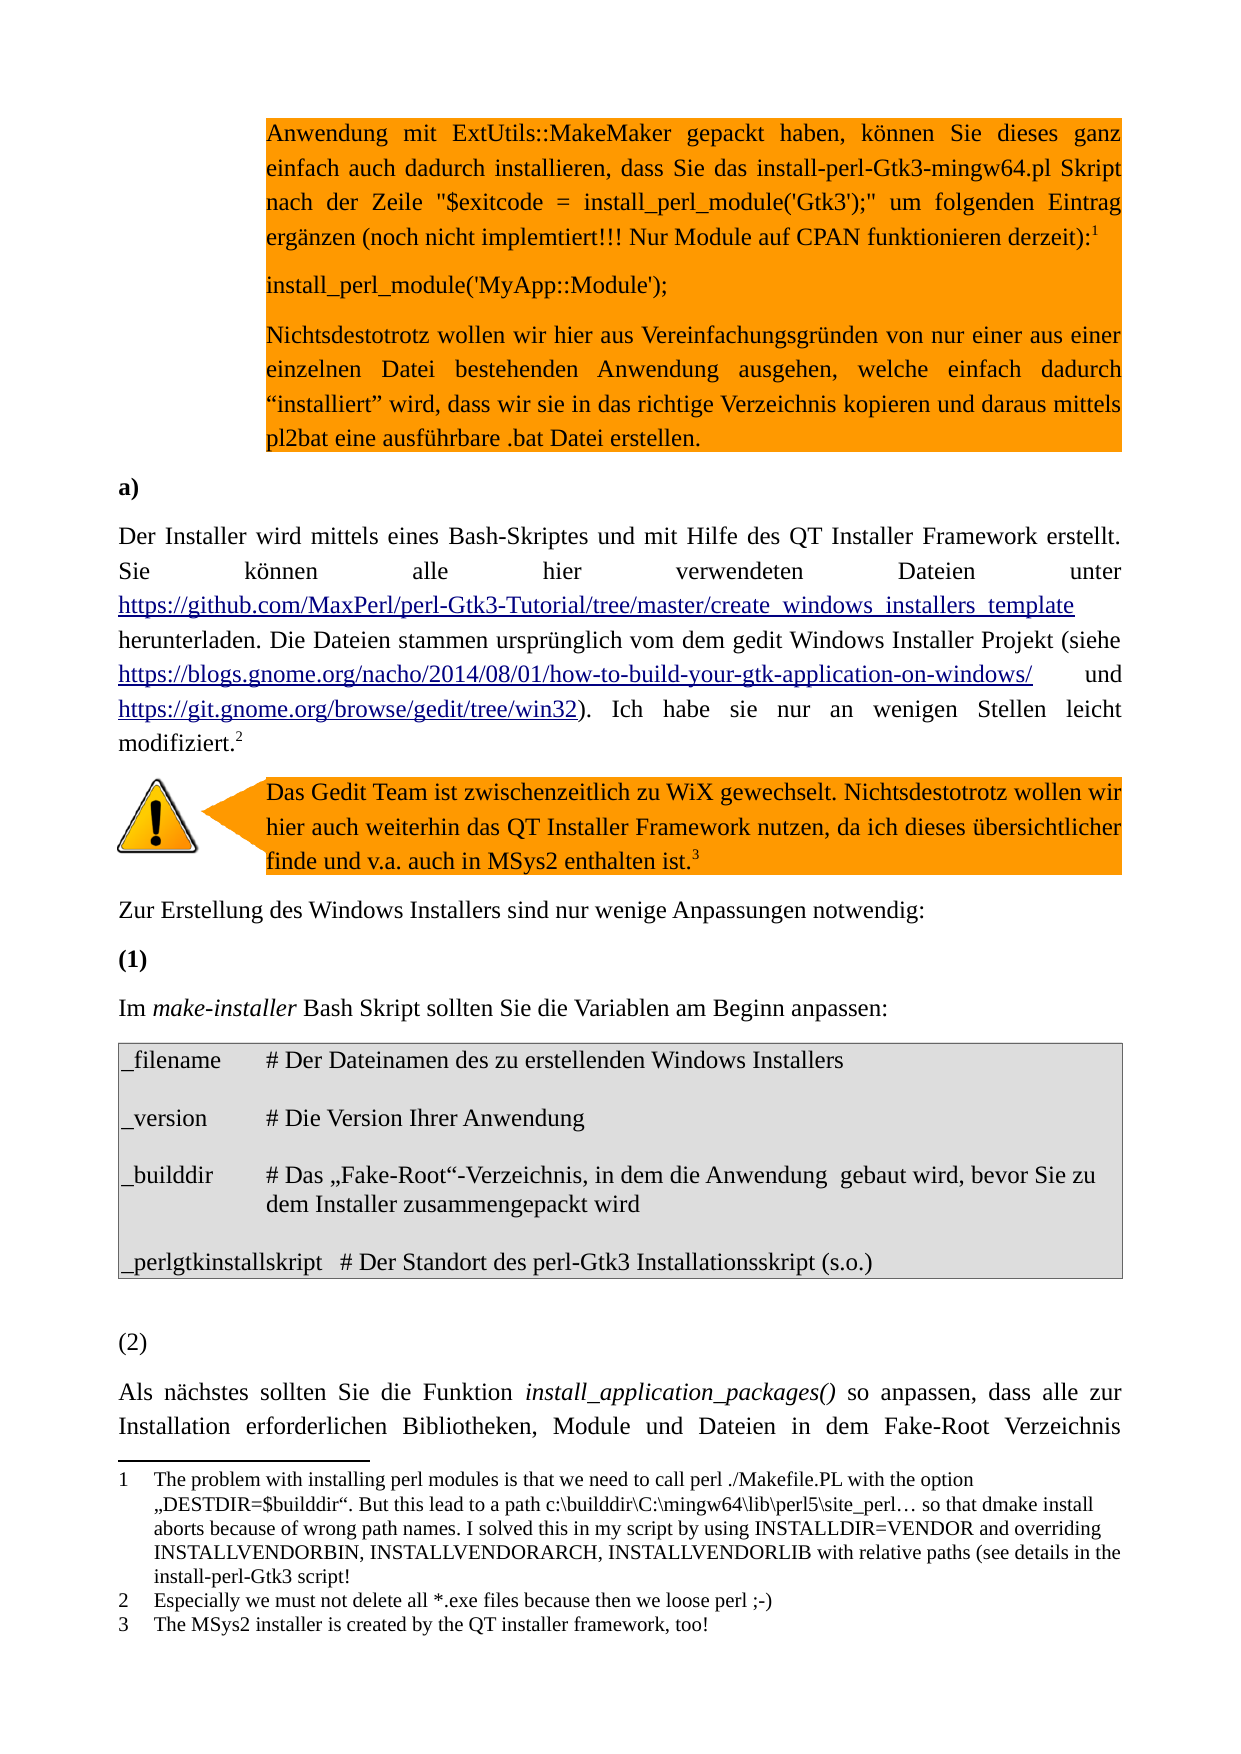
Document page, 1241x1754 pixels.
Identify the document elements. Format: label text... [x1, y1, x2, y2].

text Aber auch komplexere Anwendungen dürften kein Problem sein. Wenn Sie bspw. die Anwendung mit ExtUtils::MakeMaker gepackt haben, können Sie dieses ganz einfach auch dadurch installieren, dass Sie das install-perl-Gtk3-mingw64.pl Skript nach der Zeile "$exitcode = install_perl_module('Gtk3');" um folgenden Eintrag ergänzen (noch nicht implemtiert!!! Nur Module auf CPAN funktionieren derzeit): [266, 118, 1122, 250]
text _builddir # Das „Fake-Root“-Verzeichnis, in dem die Anwendung gebaut wird, bevor Sie zu dem Installer zusammengepackt wird [119, 1157, 1122, 1215]
text _version # Die Version Ihrer Anwendung [119, 1100, 1122, 1129]
text Zur Erstellung des Windows Installers sind nur wenige Anpassungen notwendig: [118, 895, 1122, 924]
picture [117, 777, 270, 854]
text The MSys2 installer is created by the QT installer framework, too! [118, 1612, 1122, 1636]
text Das Gedit Team ist zwischenzeitlich zu WiX gewechselt. Nichtsdestotrotz wollen wir hier auch weiterhin das QT Installer Framework nutzen, da ich dieses übersichtlicher finde und v.a. auch in MSys2 enthalten ist. [266, 777, 1122, 875]
text (1) [118, 944, 1122, 973]
text Especially we must not delete all *.exe files because then we loose perl ;-) [118, 1588, 1122, 1612]
text install_perl_module('MyApp::Module'); [266, 271, 1122, 299]
text _perlgtkinstallskript # Der Standort des perl-Gtk3 Installationsskript (s.o.) [119, 1244, 1122, 1278]
text (2) [118, 1327, 1122, 1356]
text Der Installer wird mittels eines Bash-Skriptes und mit Hilfe des QT Installer Framework erstellt. Sie können alle hier verwendeten Dateien unter https://github.com/MaxPerl/perl-Gtk3-Tutorial/tree/master/create_windows_installers_template herunterladen. Die Dateien stammen ursprünglich vom dem gedit Windows Installer Projekt (siehe https://blogs.gnome.org/nacho/2014/08/01/how-to-build-your-gtk-application-on-windows/ und https://git.gnome.org/browse/gedit/tree/win32). Ich habe sie nur an wenigen Stellen leicht modifiziert. [118, 521, 1122, 757]
text _filename # Der Dateinamen des zu erstellenden Windows Installers [119, 1044, 1122, 1071]
text The problem with installing perl modules is that we need to call perl ./Makefile.PL with the option „DESTDIR=$builddir“. But this lead to a path c:\builddir\C:\mingw64\lib\perl5\site_perl… so that dmake install aborts because of wrong path names. I solved this in my script by using INSTALLDIR=VENDOR and overriding INSTALLVENDORBIN, INSTALLVENDORARCH, INSTALLVENDORLIB with relative paths (see details in the install-perl-Gtk3 script! [118, 1467, 1122, 1588]
text Im make-installer Bash Skript sollten Sie die Variablen am Beginn anpassen: [118, 993, 1122, 1022]
text Nichtsdestotrotz wollen wir hier aus Vereinfachungsgründen von nur einer aus einer einzelnen Datei bestehenden Anwendung ausgehen, welche einfach dadurch “installiert” wird, dass wir sie in das richtige Verzeichnis kopieren und daraus mittels pl2bat eine ausführbare .bat Datei erstellen. [266, 320, 1122, 452]
text a) [118, 472, 1122, 501]
text Als nächstes sollten Sie die Funktion install_application_packages() so anpassen, dass alle zur Installation erforderlichen Bibliotheken, Module und Dateien in dem Fake-Root Verzeichnis [118, 1377, 1122, 1440]
